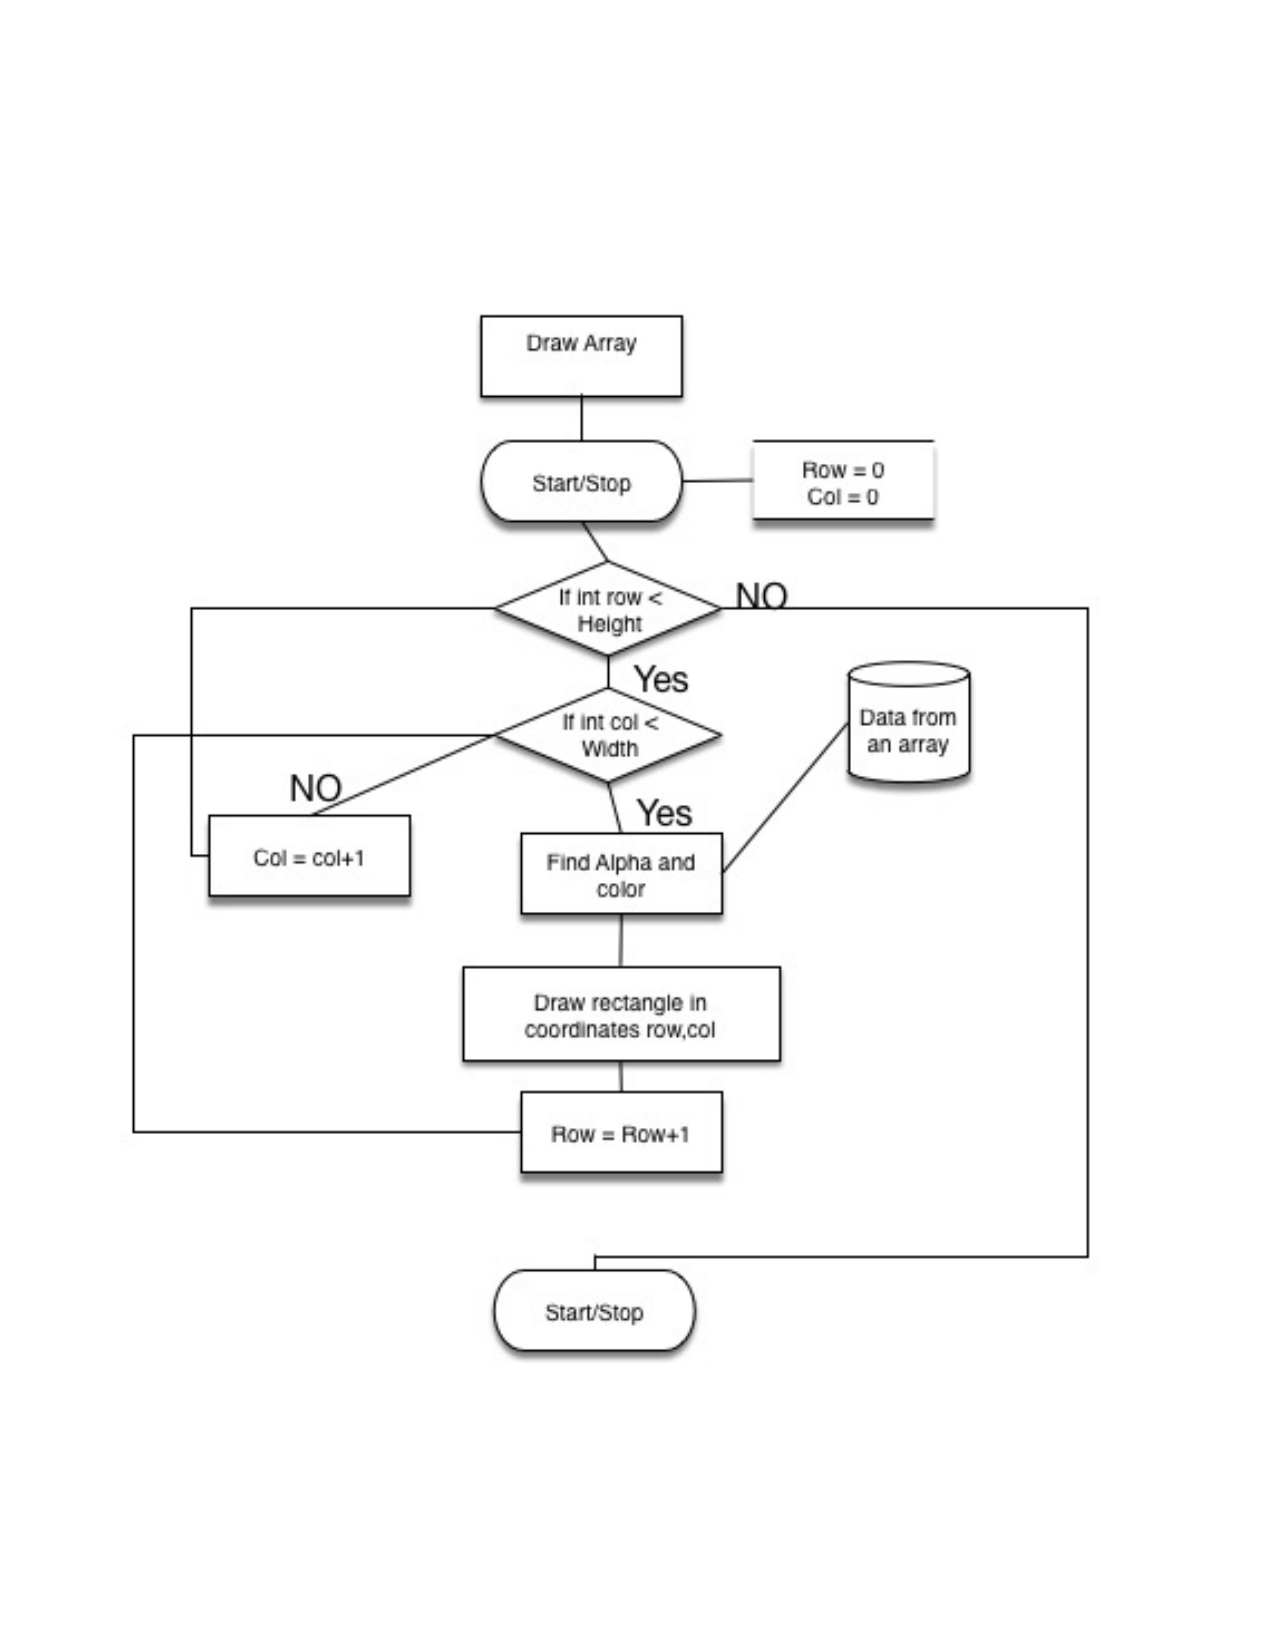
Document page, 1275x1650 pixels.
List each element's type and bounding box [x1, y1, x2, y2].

picture [84, 133, 1152, 1417]
